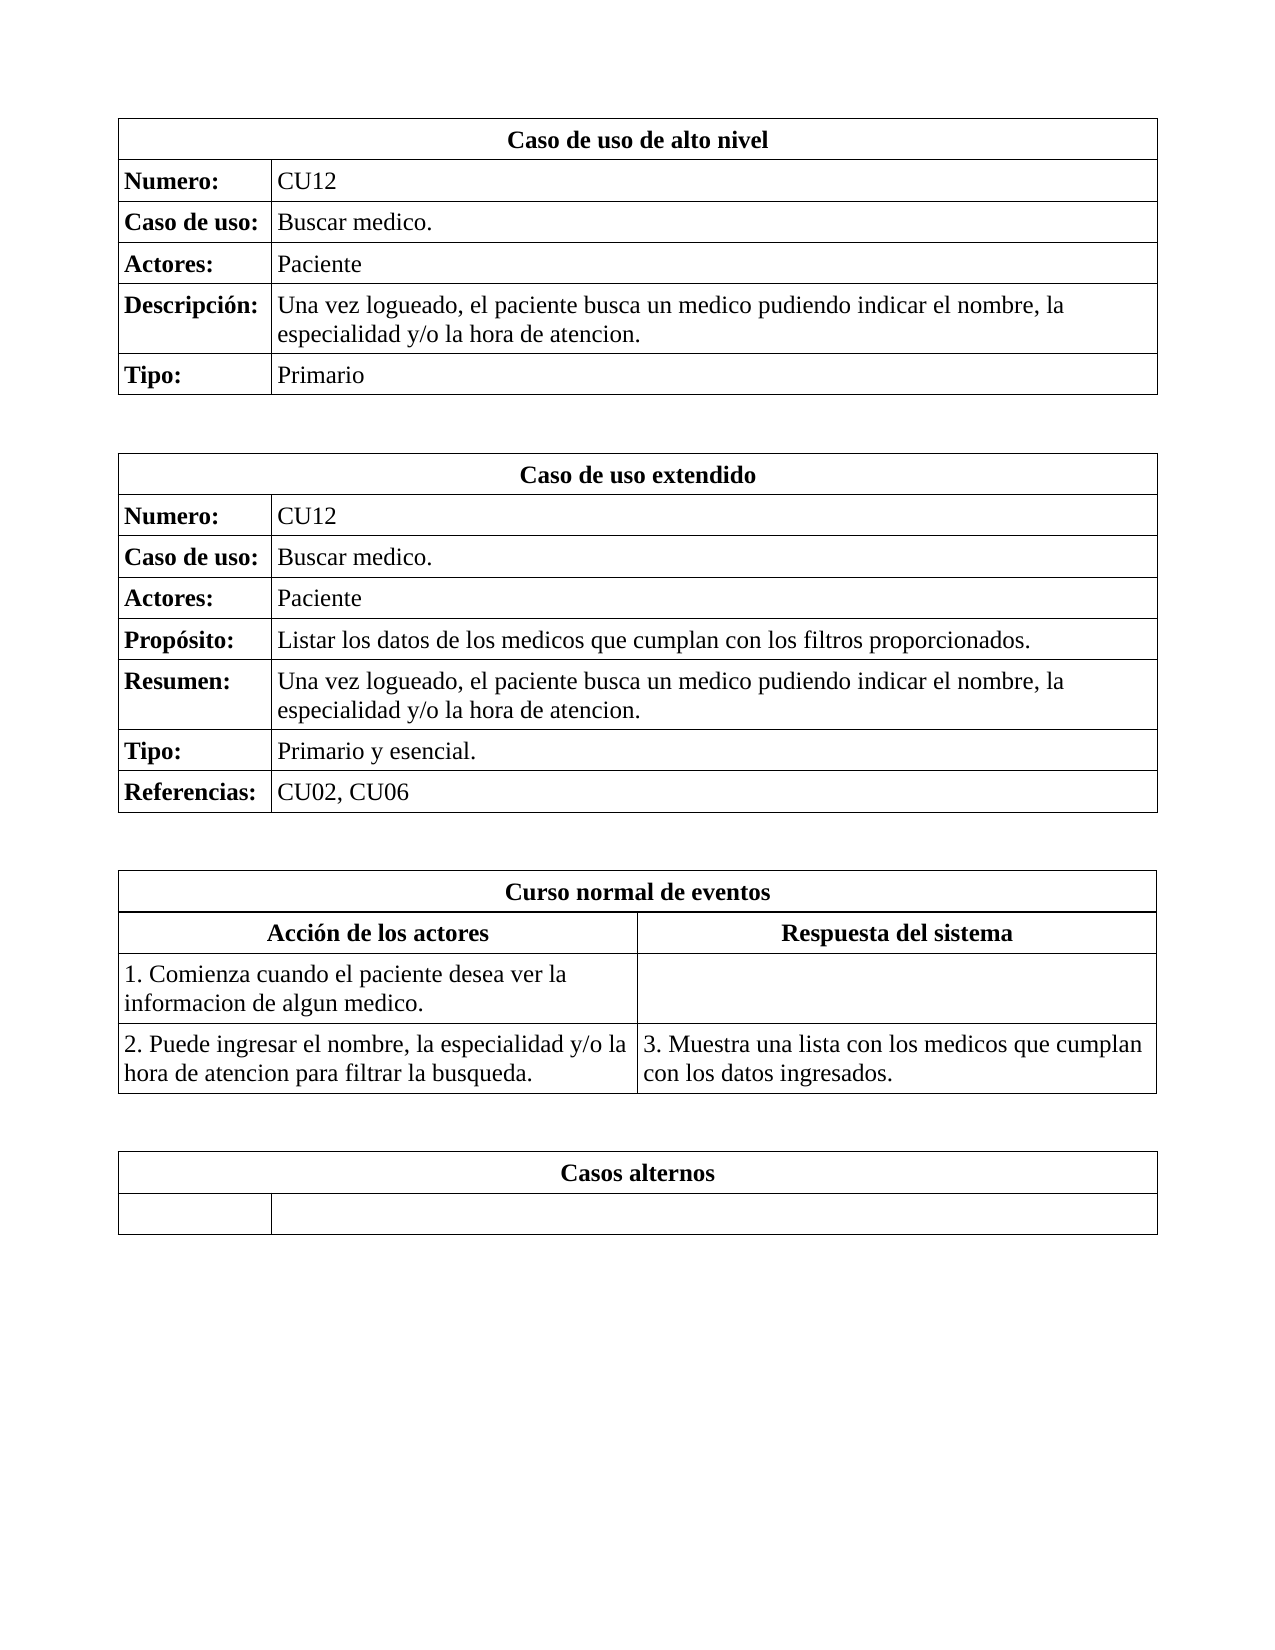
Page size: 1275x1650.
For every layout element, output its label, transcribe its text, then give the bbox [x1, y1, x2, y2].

table_cell Actores: [119, 578, 271, 618]
table_cell Buscar medico. [272, 536, 1157, 577]
table_cell [638, 954, 1156, 1023]
table_cell Una vez logueado, el paciente busca un medico pudiendo indicar el nombre, la especialidad y/o la hora de atencion. [272, 660, 1157, 729]
table_cell Resumen: [119, 660, 271, 729]
table_cell 1. Comienza cuando el paciente desea ver la informacion de algun medico. [119, 954, 637, 1023]
table_header Casos alternos [119, 1152, 1157, 1192]
table_cell Descripción: [119, 284, 271, 353]
table_cell Respuesta del sistema [638, 913, 1156, 953]
table_cell Paciente [272, 578, 1157, 618]
table_cell Una vez logueado, el paciente busca un medico pudiendo indicar el nombre, la especialidad y/o la hora de atencion. [272, 284, 1157, 353]
table_cell Referencias: [119, 771, 271, 812]
table_cell CU12 [272, 160, 1157, 201]
table_cell 3. Muestra una lista con los medicos que cumplan con los datos ingresados. [638, 1024, 1156, 1093]
table_cell CU12 [272, 495, 1157, 535]
table_cell Caso de uso: [119, 202, 271, 242]
table_cell [119, 1194, 271, 1234]
table_cell Acción de los actores [119, 913, 637, 953]
table_header Caso de uso de alto nivel [119, 119, 1157, 159]
table_cell Numero: [119, 160, 271, 201]
table_cell Actores: [119, 243, 271, 283]
table_cell Primario [272, 354, 1157, 394]
table_cell Tipo: [119, 730, 271, 770]
table_header Caso de uso extendido [119, 454, 1157, 494]
table_cell Listar los datos de los medicos que cumplan con los filtros proporcionados. [272, 619, 1157, 659]
table_cell Numero: [119, 495, 271, 535]
table_cell Propósito: [119, 619, 271, 659]
table_cell Tipo: [119, 354, 271, 394]
table_cell CU02, CU06 [272, 771, 1157, 812]
table_header Curso normal de eventos [119, 871, 1156, 911]
table_cell Primario y esencial. [272, 730, 1157, 770]
table_cell [272, 1194, 1157, 1234]
table_cell Caso de uso: [119, 536, 271, 577]
table_cell 2. Puede ingresar el nombre, la especialidad y/o la hora de atencion para filtrar la busqueda. [119, 1024, 637, 1093]
table_cell Buscar medico. [272, 202, 1157, 242]
table_cell Paciente [272, 243, 1157, 283]
